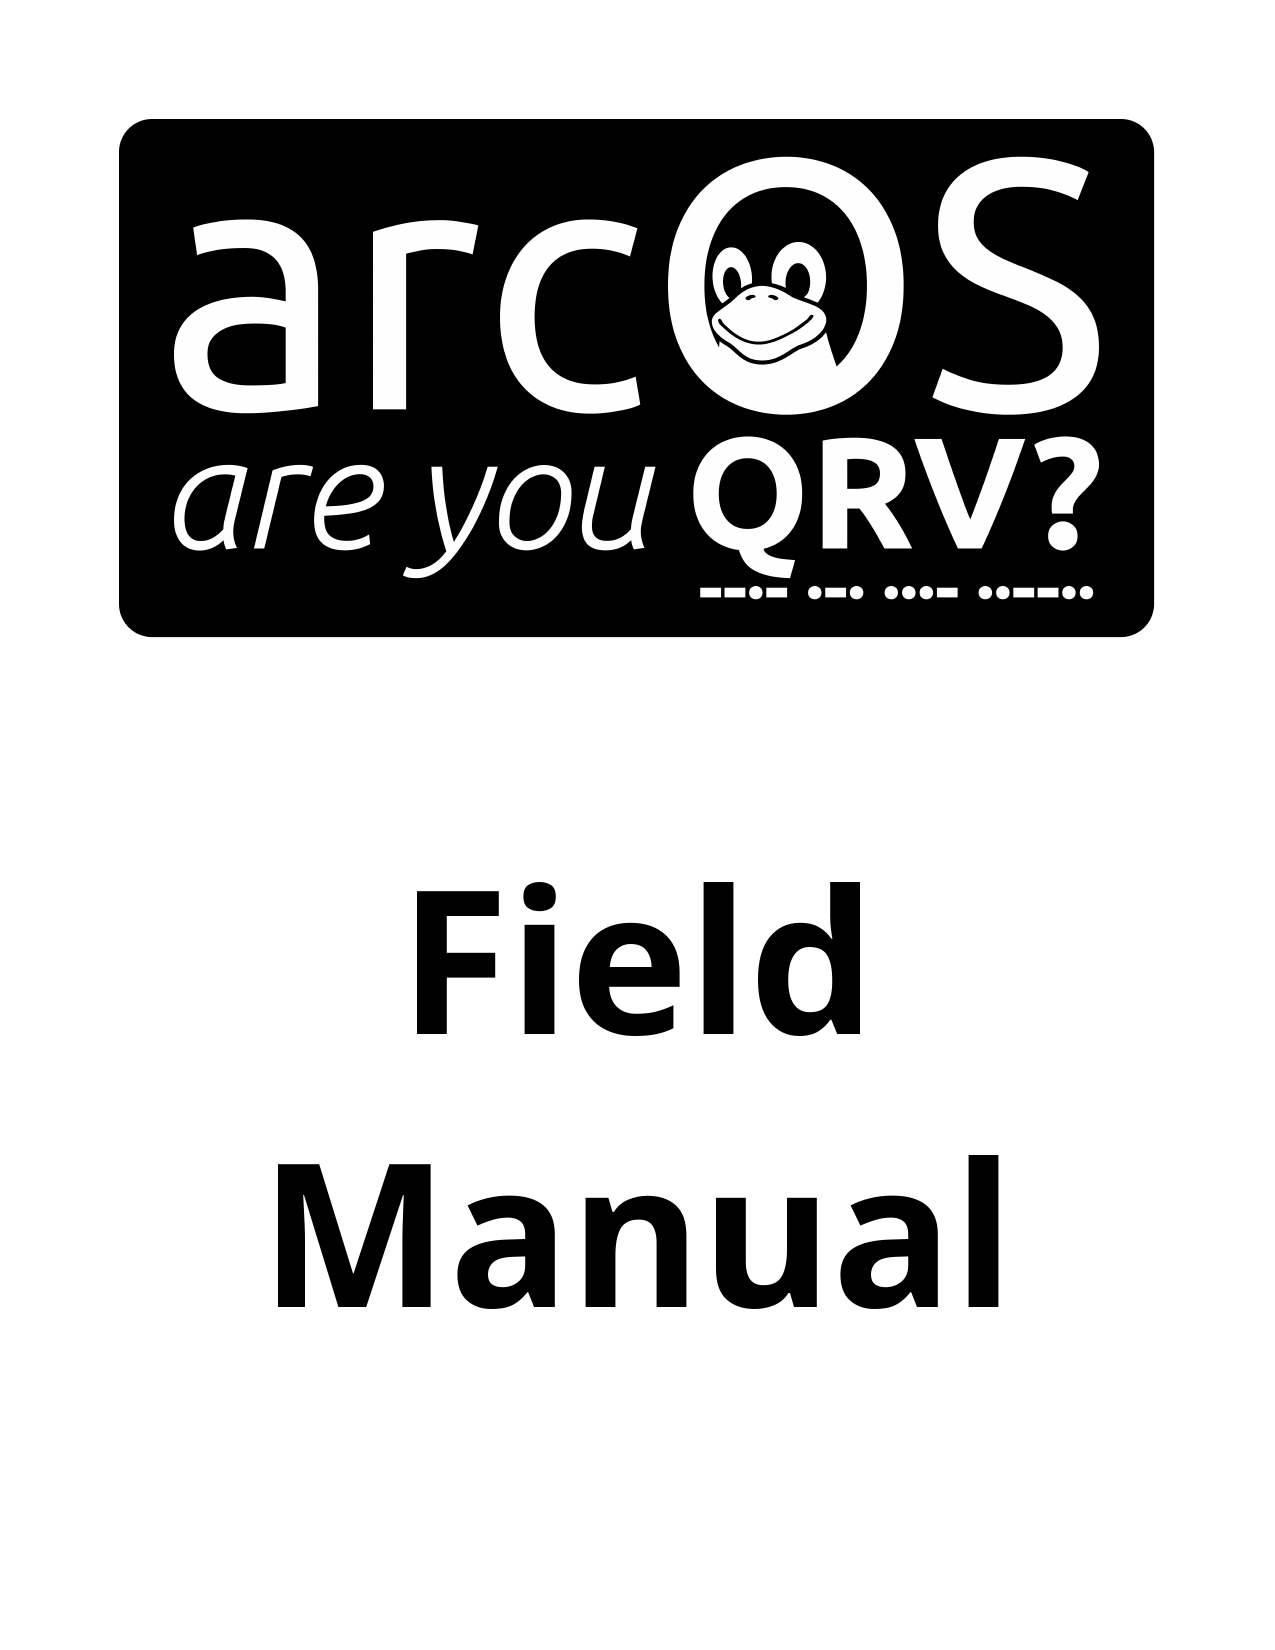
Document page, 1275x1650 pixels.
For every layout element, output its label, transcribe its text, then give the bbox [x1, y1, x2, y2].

text Field Manual [118, 821, 1157, 1366]
picture [118, 118, 1157, 640]
